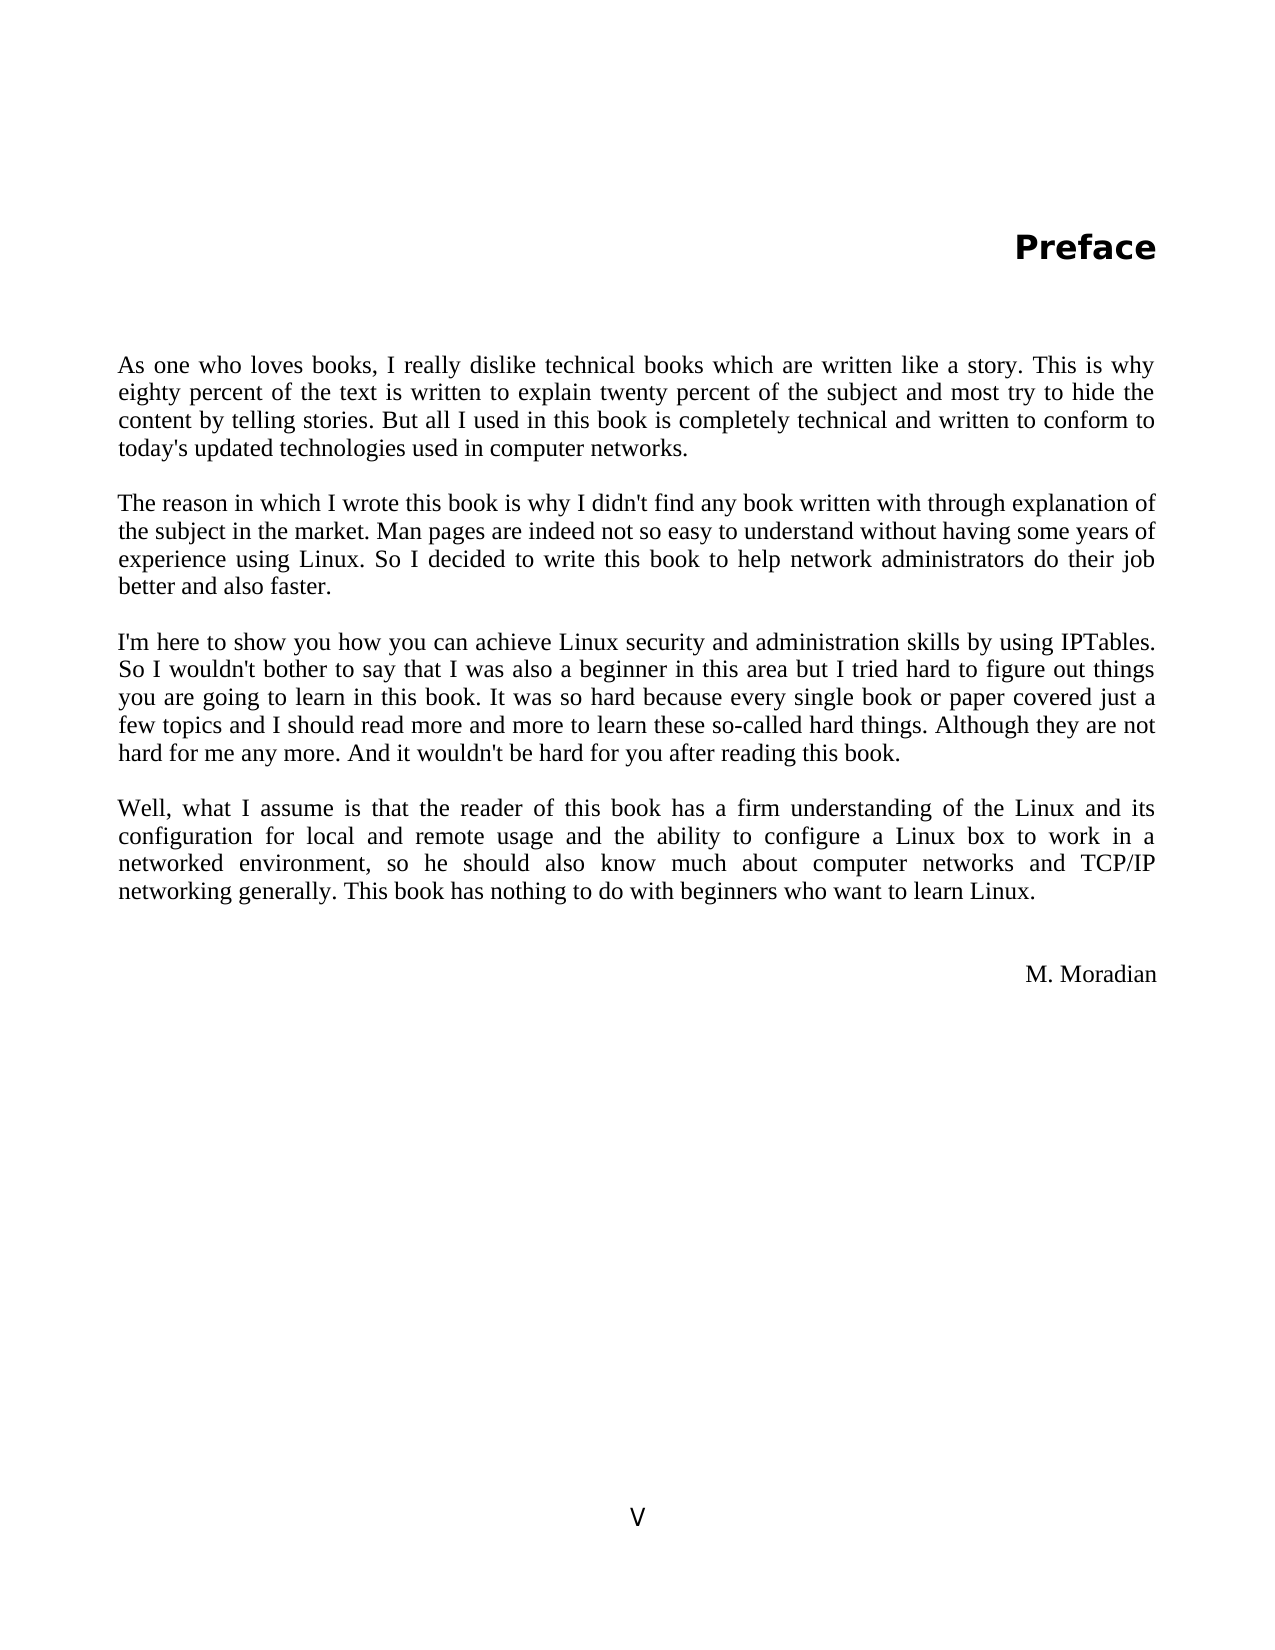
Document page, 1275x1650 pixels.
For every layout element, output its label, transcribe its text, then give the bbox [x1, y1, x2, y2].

text Well, what I assume is that the reader of this book has a firm understanding of the Linux and its configuration for local and remote usage and the ability to configure a Linux box to work in a networked environment, so he should also know much about computer networks and TCP/IP networking generally. This book has nothing to do with beginners who want to learn Linux. [117, 794, 1157, 905]
text As one who loves books, I really dislike technical books which are written like a story. This is why eighty percent of the text is written to explain twenty percent of the subject and most try to hide the content by telling stories. But all I used in this book is completely technical and written to conform to today's updated technologies used in computer networks. [117, 351, 1157, 462]
text I'm here to show you how you can achieve Linux security and administration skills by using IPTables. So I wouldn't bother to say that I was also a beginner in this area but I tried hard to figure out things you are going to learn in this book. It was so hard because every single book or paper covered just a few topics and I should read more and more to learn these so-called hard things. Although they are not hard for me any more. And it wouldn't be hard for you after reading this book. [117, 628, 1157, 766]
text M. Moradian [117, 960, 1157, 988]
text Preface [117, 229, 1157, 268]
text The reason in which I wrote this book is why I didn't find any book written with through explanation of the subject in the market. Man pages are indeed not so easy to understand without having some years of experience using Linux. So I decided to write this book to help network administrators do their job better and also faster. [117, 489, 1157, 600]
